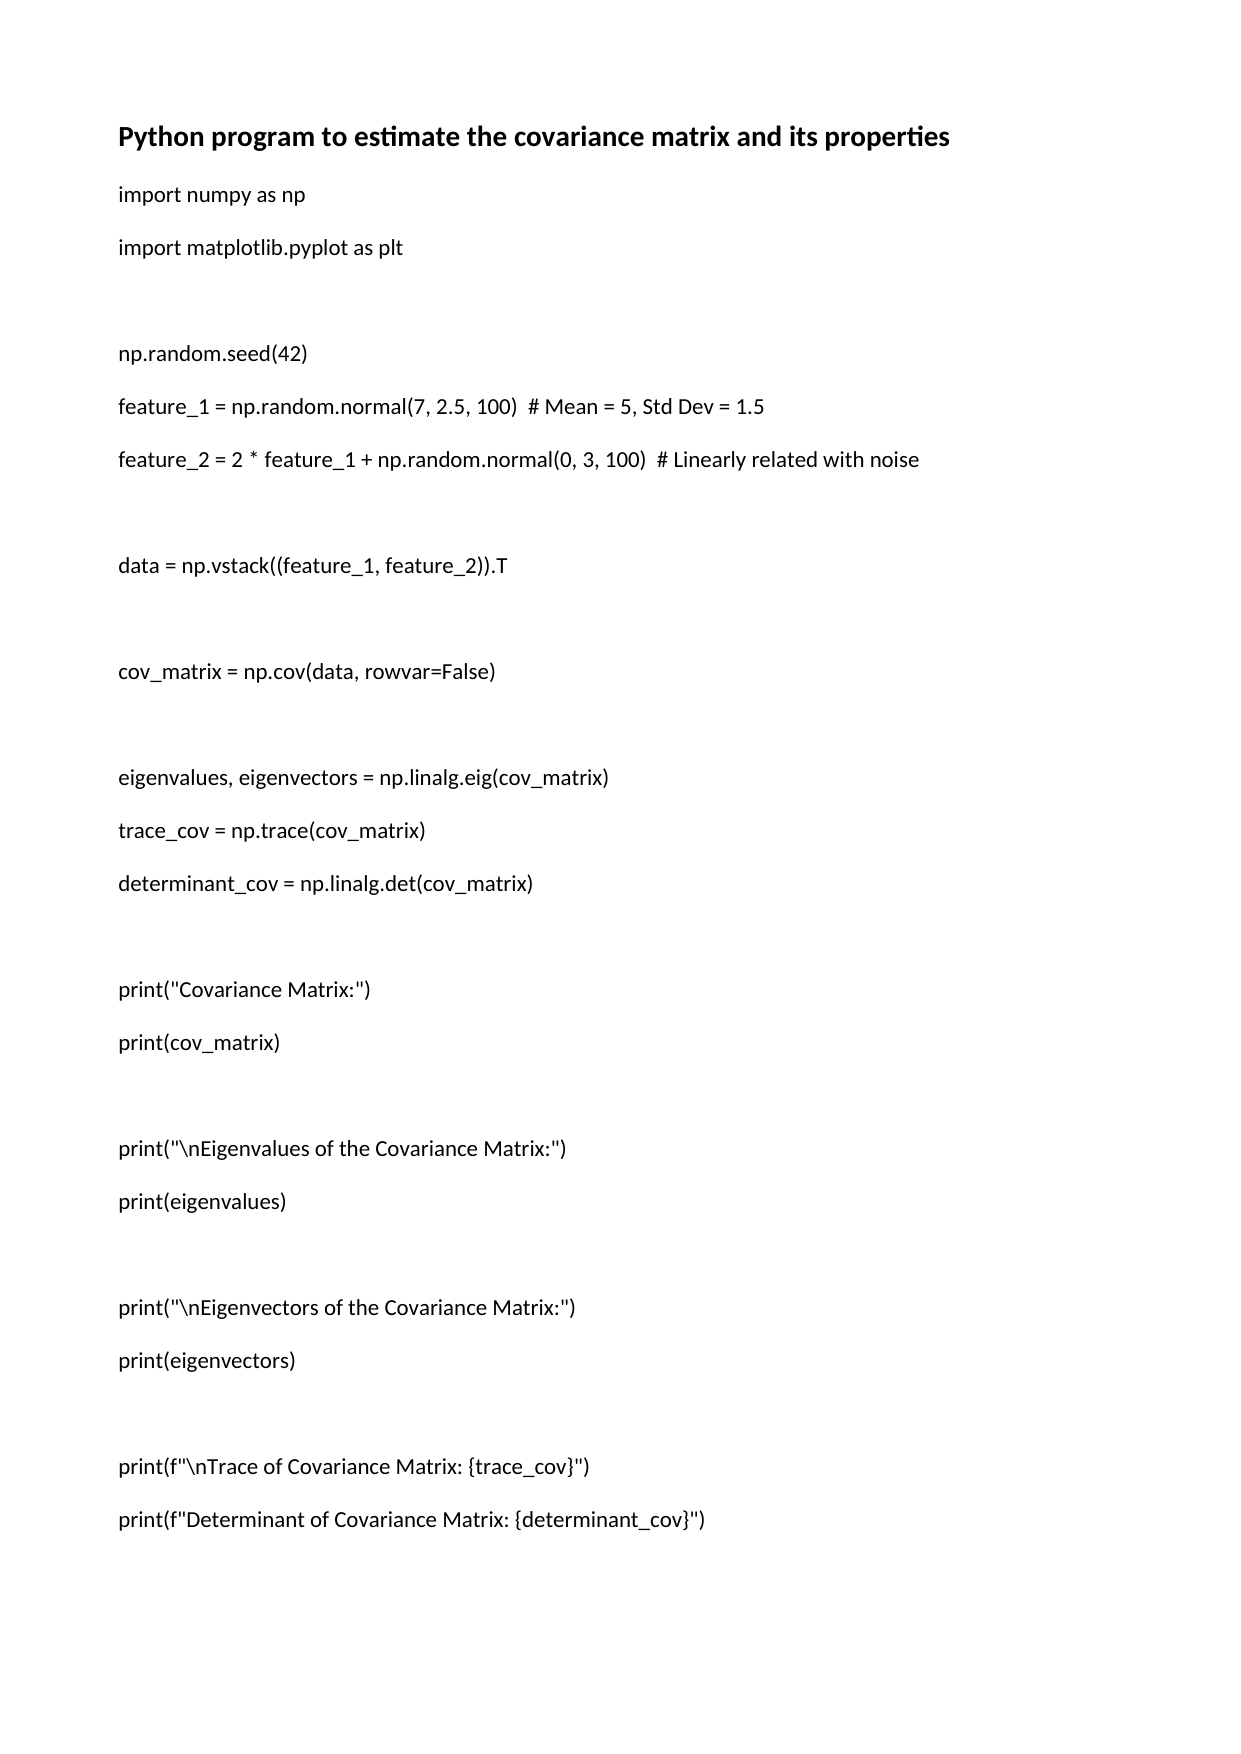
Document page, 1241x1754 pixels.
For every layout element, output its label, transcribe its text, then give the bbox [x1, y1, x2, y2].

text feature_2 = 2 * feature_1 + np.random.normal(0, 3, 100) # Linearly related with noise [118, 445, 1122, 473]
text np.random.seed(42) [118, 339, 1122, 367]
text print("Covariance Matrix:") [118, 975, 1122, 1003]
text print(eigenvectors) [118, 1346, 1122, 1374]
text cov_matrix = np.cov(data, rowvar=False) [118, 657, 1122, 685]
text Python program to estimate the covariance matrix and its properties [118, 118, 1122, 154]
text print(eigenvalues) [118, 1187, 1122, 1215]
text print("\nEigenvalues of the Covariance Matrix:") [118, 1134, 1122, 1162]
text import numpy as np [118, 180, 1122, 208]
text trace_cov = np.trace(cov_matrix) [118, 816, 1122, 844]
text print("\nEigenvectors of the Covariance Matrix:") [118, 1293, 1122, 1321]
text print(cov_matrix) [118, 1028, 1122, 1056]
text feature_1 = np.random.normal(7, 2.5, 100) # Mean = 5, Std Dev = 1.5 [118, 392, 1122, 420]
text print(f"\nTrace of Covariance Matrix: {trace_cov}") [118, 1452, 1122, 1480]
text import matplotlib.pyplot as plt [118, 233, 1122, 261]
text print(f"Determinant of Covariance Matrix: {determinant_cov}") [118, 1505, 1122, 1533]
text data = np.vstack((feature_1, feature_2)).T [118, 551, 1122, 579]
text eigenvalues, eigenvectors = np.linalg.eig(cov_matrix) [118, 763, 1122, 791]
text determinant_cov = np.linalg.det(cov_matrix) [118, 869, 1122, 897]
